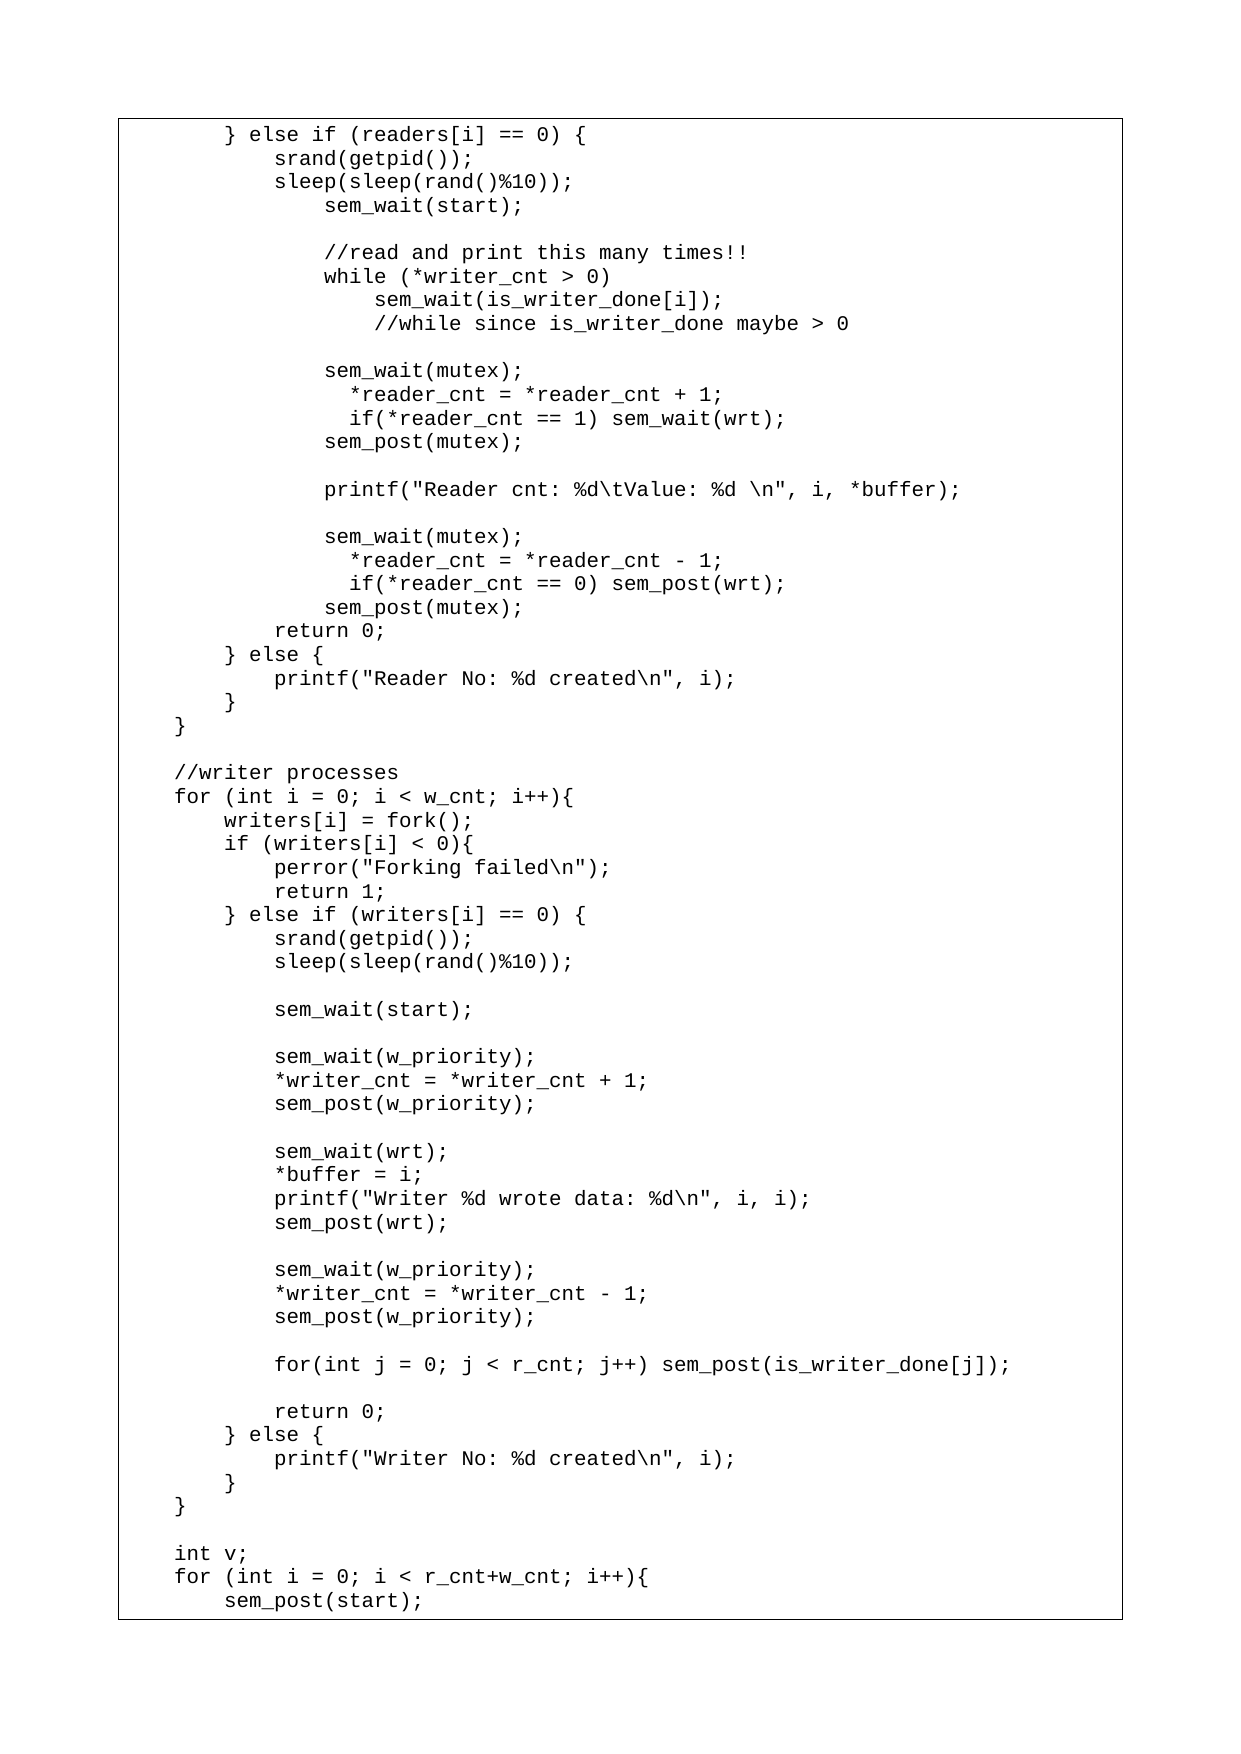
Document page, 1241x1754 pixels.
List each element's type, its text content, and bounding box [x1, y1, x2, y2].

table_cell } else if (readers[i] == 0) { srand(getpid()); sleep(sleep(rand()%10)); sem_wait(start); //read and print this many times!! while (*writer_cnt > 0) sem_wait(is_writer_done[i]); //while since is_writer_done maybe > 0 sem_wait(mutex); *reader_cnt = *reader_cnt + 1; if(*reader_cnt == 1) sem_wait(wrt); sem_post(mutex); printf("Reader cnt: %d\tValue: %d \n", i, *buffer); sem_wait(mutex); *reader_cnt = *reader_cnt - 1; if(*reader_cnt == 0) sem_post(wrt); sem_post(mutex); return 0; } else { printf("Reader No: %d created\n", i); } } //writer processes for (int i = 0; i < w_cnt; i++){ writers[i] = fork(); if (writers[i] < 0){ perror("Forking failed\n"); return 1; } else if (writers[i] == 0) { srand(getpid()); sleep(sleep(rand()%10)); sem_wait(start); sem_wait(w_priority); *writer_cnt = *writer_cnt + 1; sem_post(w_priority); sem_wait(wrt); *buffer = i; printf("Writer %d wrote data: %d\n", i, i); sem_post(wrt); sem_wait(w_priority); *writer_cnt = *writer_cnt - 1; sem_post(w_priority); for(int j = 0; j < r_cnt; j++) sem_post(is_writer_done[j]); return 0; } else { printf("Writer No: %d created\n", i); } } int v; for (int i = 0; i < r_cnt+w_cnt; i++){ sem_post(start); [119, 119, 1122, 1619]
